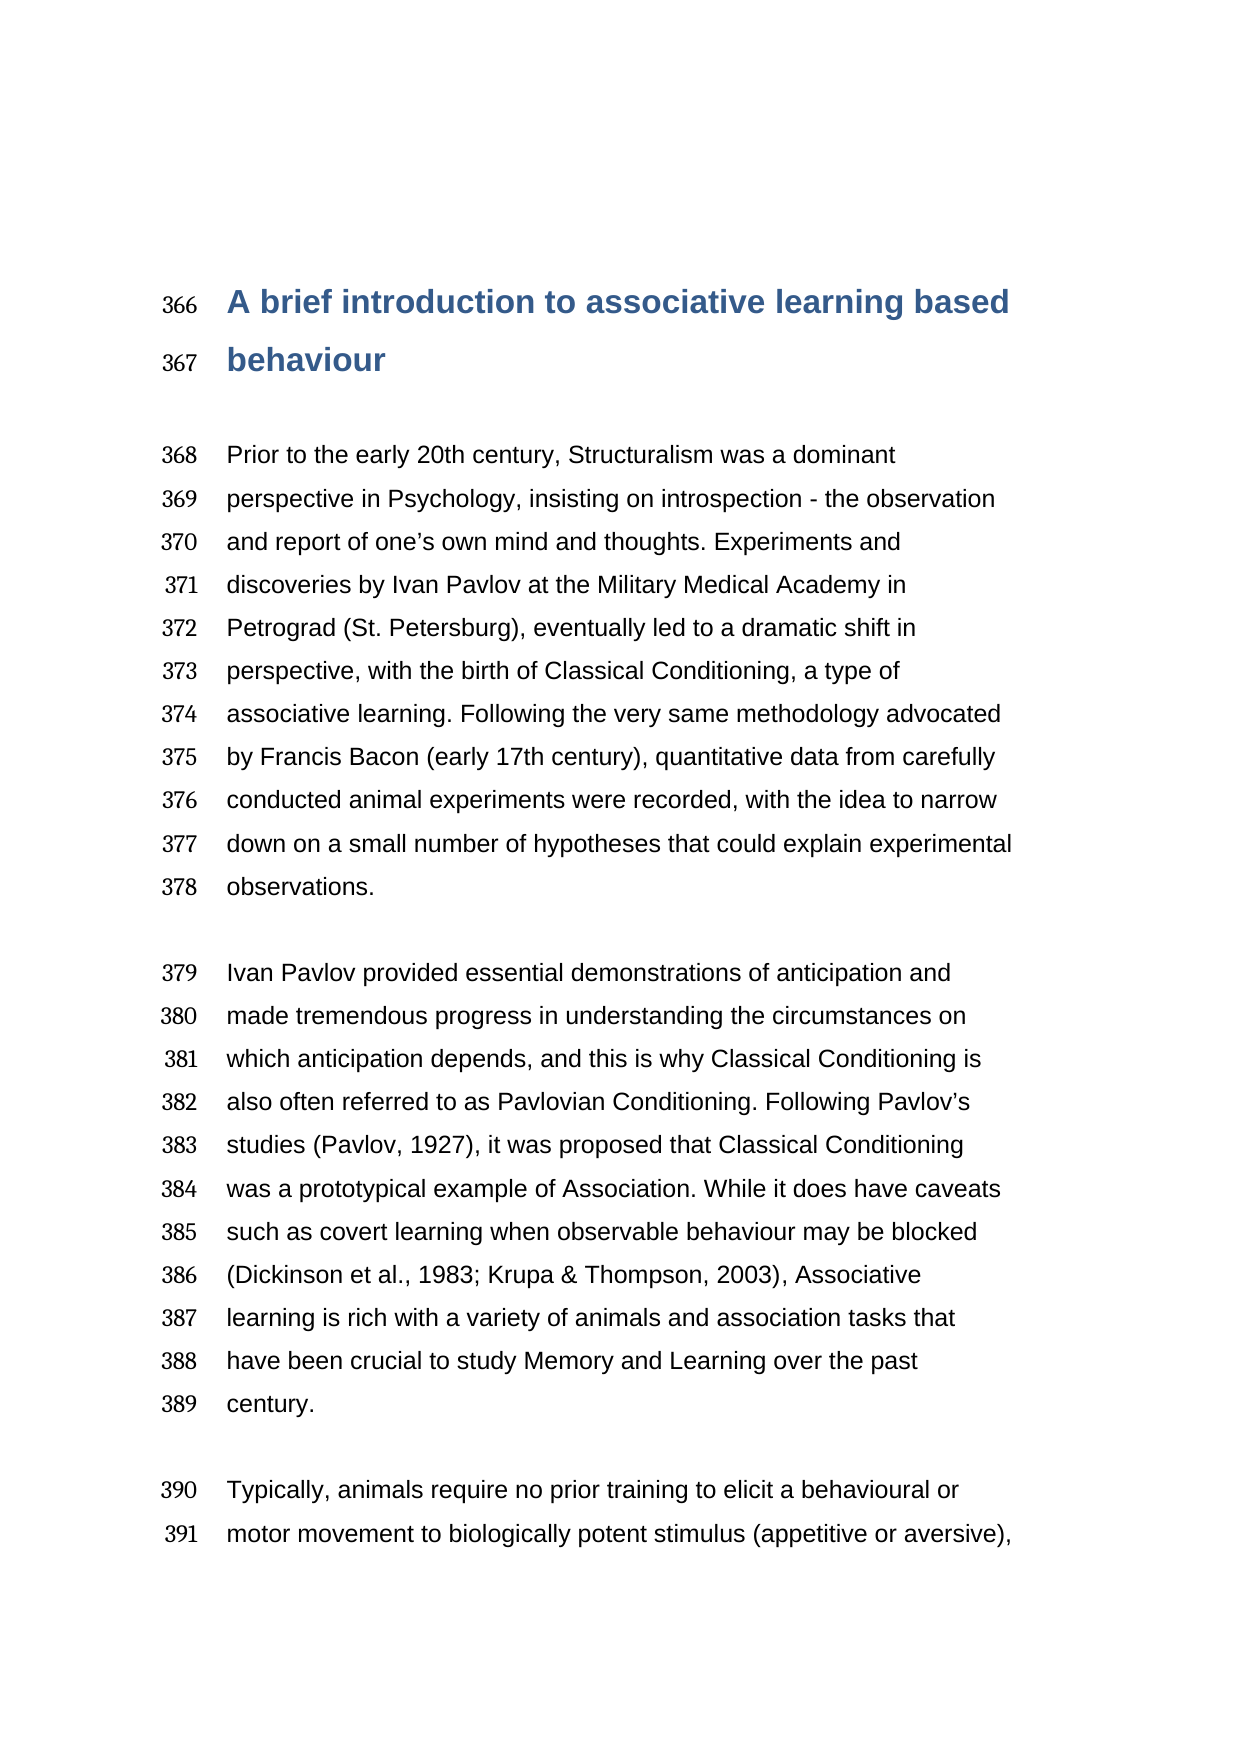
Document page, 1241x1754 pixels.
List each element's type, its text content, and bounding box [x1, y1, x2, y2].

text Typically, animals require no prior training to elicit a behavioural or motor movement to biologically potent stimulus (appetitive or aversive), [226, 1475, 1014, 1547]
text Ivan Pavlov provided essential demonstrations of anticipation and made tremendous progress in understanding the circumstances on which anticipation depends, and this is why Classical Conditioning is also often referred to as Pavlovian Conditioning. Following Pavlov’s studies (Pavlov, 1927)⁠, it was proposed that Classical Conditioning was a prototypical example of Association. While it does have caveats such as covert learning when observable behaviour may be blocked (Dickinson et al., 1983; Krupa & Thompson, 2003)⁠, Associative learning is rich with a variety of animals and association tasks that have been crucial to study Memory and Learning over the past century. [226, 958, 1014, 1418]
text Prior to the early 20th century, Structuralism was a dominant perspective in Psychology, insisting on introspection - the observation and report of one’s own mind and thoughts. Experiments and discoveries by Ivan Pavlov at the Military Medical Academy in Petrograd (St. Petersburg), eventually led to a dramatic shift in perspective, with the birth of Classical Conditioning, a type of associative learning. Following the very same methodology advocated by Francis Bacon (early 17th century), quantitative data from carefully conducted animal experiments were recorded, with the idea to narrow down on a small number of hypotheses that could explain experimental observations. [226, 440, 1014, 900]
subtitle A brief introduction to associative learning based behaviour [226, 282, 1014, 378]
